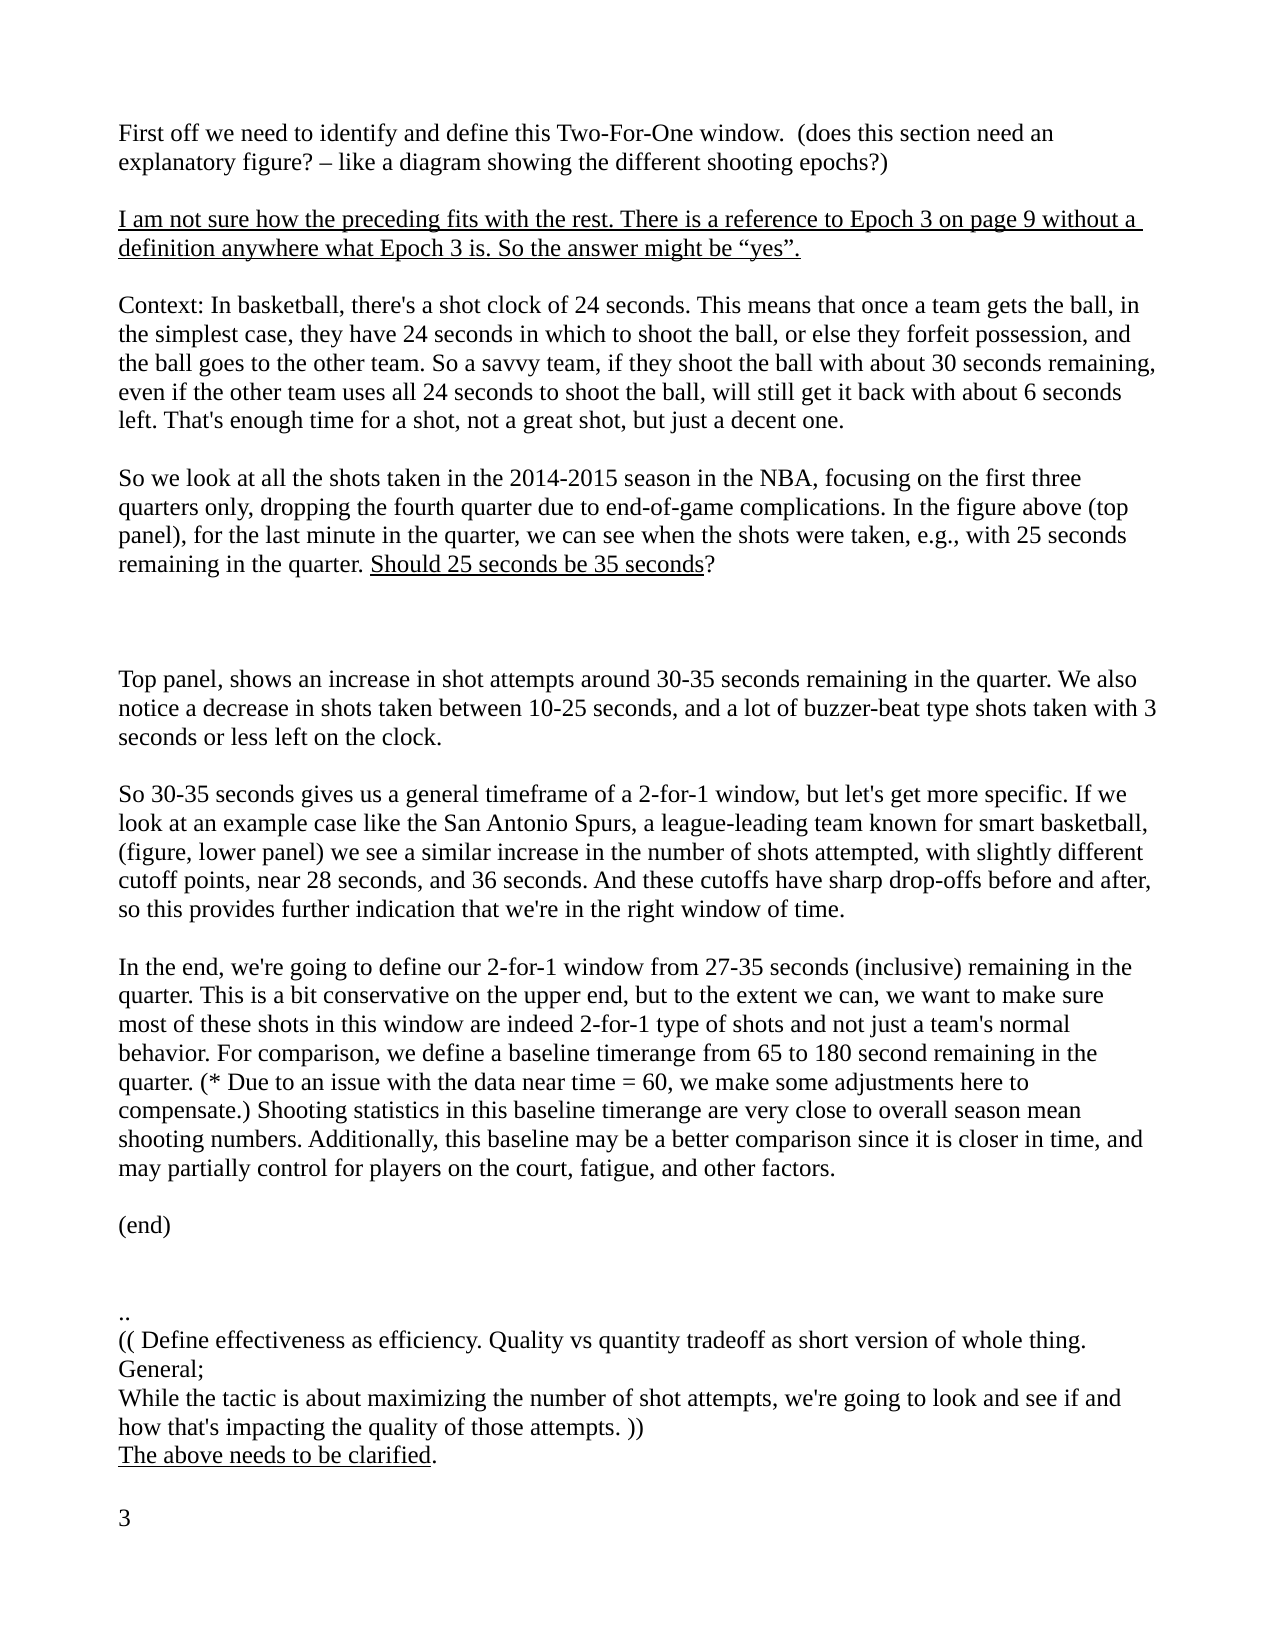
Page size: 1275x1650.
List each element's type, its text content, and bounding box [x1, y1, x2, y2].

text So we look at all the shots taken in the 2014-2015 season in the NBA, focusing on the first three quarters only, dropping the fourth quarter due to end-of-game complications. In the figure above (top panel), for the last minute in the quarter, we can see when the shots were taken, e.g., with 25 seconds remaining in the quarter. Should 25 seconds be 35 seconds? [118, 463, 1157, 578]
text First off we need to identify and define this Two-For-One window. (does this section need an explanatory figure? – like a diagram showing the different shooting epochs?) [118, 118, 1157, 176]
text General; [118, 1354, 1157, 1383]
text I am not sure how the preceding fits with the rest. There is a reference to Epoch 3 on page 9 without a definition anywhere what Epoch 3 is. So the answer might be “yes”. [118, 204, 1157, 262]
text The above needs to be clarified. [118, 1441, 1157, 1469]
text (( Define effectiveness as efficiency. Quality vs quantity tradeoff as short version of whole thing. [118, 1326, 1157, 1354]
text So 30-35 seconds gives us a general timeframe of a 2-for-1 window, but let's get more specific. If we look at an example case like the San Antonio Spurs, a league-leading team known for smart basketball, (figure, lower panel) we see a similar increase in the number of shots attempted, with slightly different cutoff points, near 28 seconds, and 36 seconds. And these cutoffs have sharp drop-offs before and after, so this provides further indication that we're in the right window of time. [118, 779, 1157, 923]
text (end) [118, 1211, 1157, 1239]
text .. [118, 1297, 1157, 1326]
text While the tactic is about maximizing the number of shot attempts, we're going to look and see if and how that's impacting the quality of those attempts. )) [118, 1383, 1157, 1441]
text In the end, we're going to define our 2-for-1 window from 27-35 seconds (inclusive) remaining in the quarter. This is a bit conservative on the upper end, but to the extent we can, we want to make sure most of these shots in this window are indeed 2-for-1 type of shots and not just a team's normal behavior. For comparison, we define a baseline timerange from 65 to 180 second remaining in the quarter. (* Due to an issue with the data near time = 60, we make some adjustments here to compensate.) Shooting statistics in this baseline timerange are very close to overall season mean shooting numbers. Additionally, this baseline may be a better comparison since it is closer in time, and may partially control for players on the court, fatigue, and other factors. [118, 952, 1157, 1182]
text Context: In basketball, there's a shot clock of 24 seconds. This means that once a team gets the ball, in the simplest case, they have 24 seconds in which to shoot the ball, or else they forfeit possession, and the ball goes to the other team. So a savvy team, if they shoot the ball with about 30 seconds remaining, even if the other team uses all 24 seconds to shoot the ball, will still get it back with about 6 seconds left. That's enough time for a shot, not a great shot, but just a decent one. [118, 291, 1157, 434]
text Top panel, shows an increase in shot attempts around 30-35 seconds remaining in the quarter. We also notice a decrease in shots taken between 10-25 seconds, and a lot of buzzer-beat type shots taken with 3 seconds or less left on the clock. [118, 664, 1157, 751]
